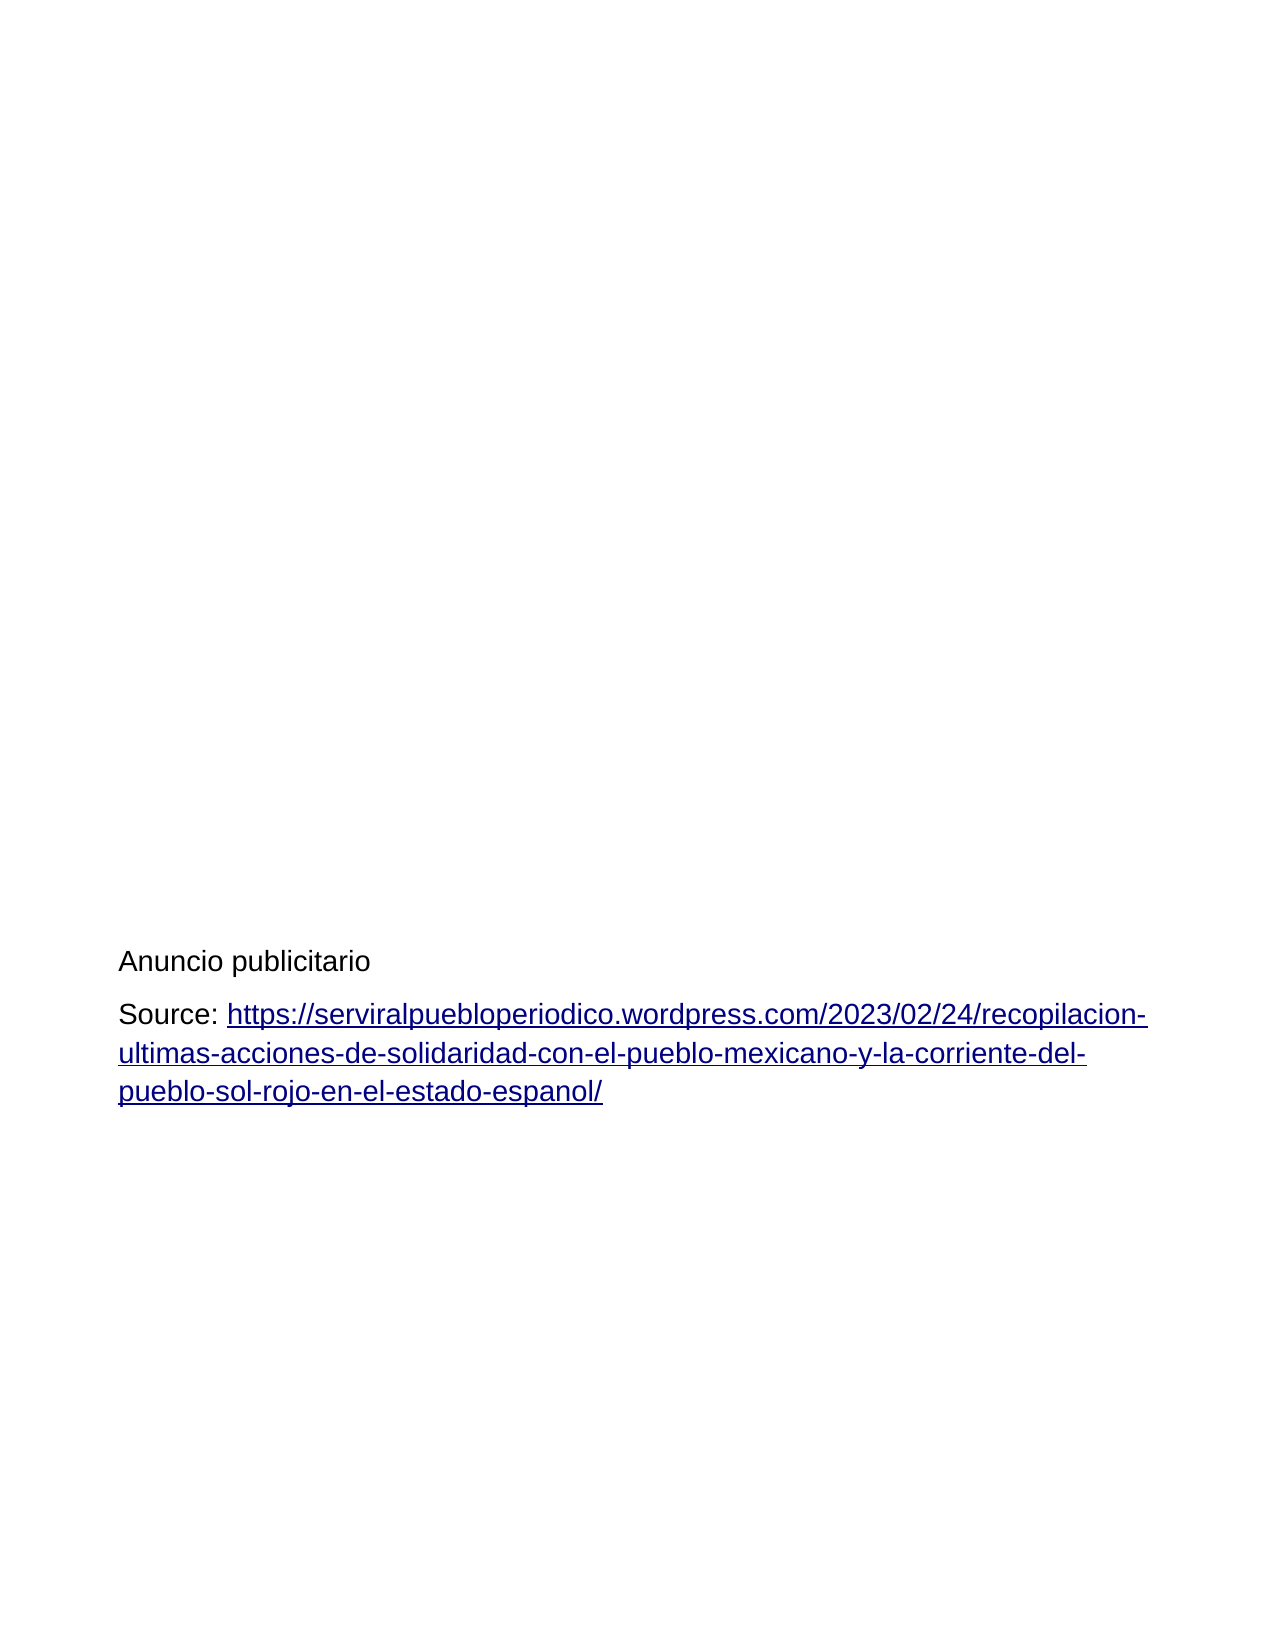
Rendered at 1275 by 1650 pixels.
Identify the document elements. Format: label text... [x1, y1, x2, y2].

text Source: https://serviralpuebloperiodico.wordpress.com/2023/02/24/recopilacion-ultimas-acciones-de-solidaridad-con-el-pueblo-mexicano-y-la-corriente-del-pueblo-sol-rojo-en-el-estado-espanol/ [118, 997, 1157, 1108]
text Anuncio publicitario [118, 944, 1157, 977]
